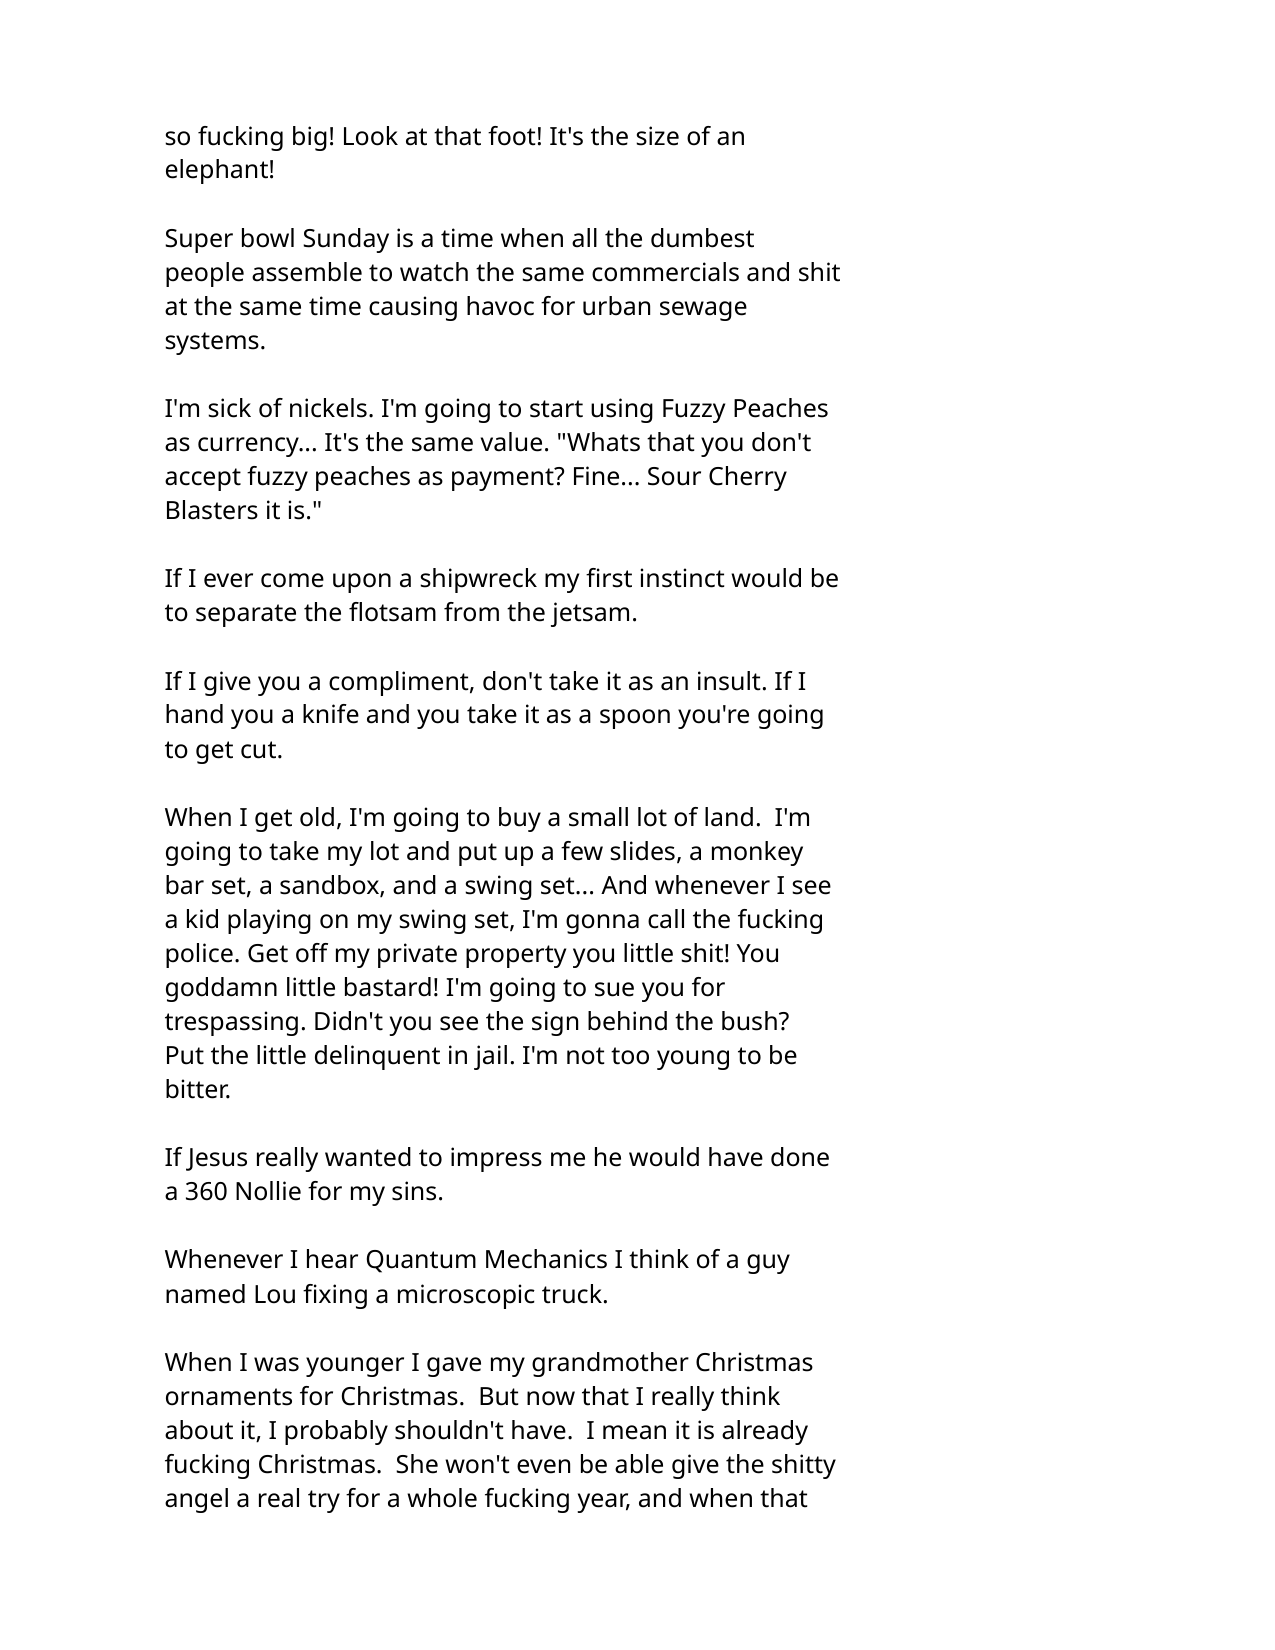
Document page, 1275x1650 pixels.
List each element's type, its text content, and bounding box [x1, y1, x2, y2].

text I'm sick of nickels. I'm going to start using Fuzzy Peaches as currency... It's the same value. "Whats that you don't accept fuzzy peaches as payment? Fine... Sour Cherry Blasters it is." [164, 391, 842, 527]
text Super bowl Sunday is a time when all the dumbest people assemble to watch the same commercials and shit at the same time causing havoc for urban sewage systems. [164, 220, 842, 357]
text If I give you a compliment, don't take it as an insult. If I hand you a knife and you take it as a spoon you're going to get cut. [164, 663, 842, 765]
text Whenever I hear Quantum Mechanics I think of a guy named Lou fixing a microscopic truck. [164, 1242, 842, 1310]
text If I ever come upon a shipwreck my first instinct would be to separate the flotsam from the jetsam. [164, 561, 842, 629]
text When I get old, I'm going to buy a small lot of land. I'm going to take my lot and put up a few slides, a monkey bar set, a sandbox, and a swing set... And whenever I see a kid playing on my swing set, I'm gonna call the fucking police. Get off my private property you little shit! You goddamn little bastard! I'm going to sue you for trespassing. Didn't you see the sign behind the bush? Put the little delinquent in jail. I'm not too young to be bitter. [164, 799, 842, 1106]
text When I was younger I gave my grandmother Christmas ornaments for Christmas. But now that I really think about it, I probably shouldn't have. I mean it is already fucking Christmas. She won't even be able give the shitty angel a real try for a whole fucking year, and when that [164, 1344, 842, 1515]
text If Jesus really wanted to impress me he would have done a 360 Nollie for my sins. [164, 1140, 842, 1208]
text so fucking big! Look at that foot! It's the size of an elephant! [164, 118, 842, 186]
